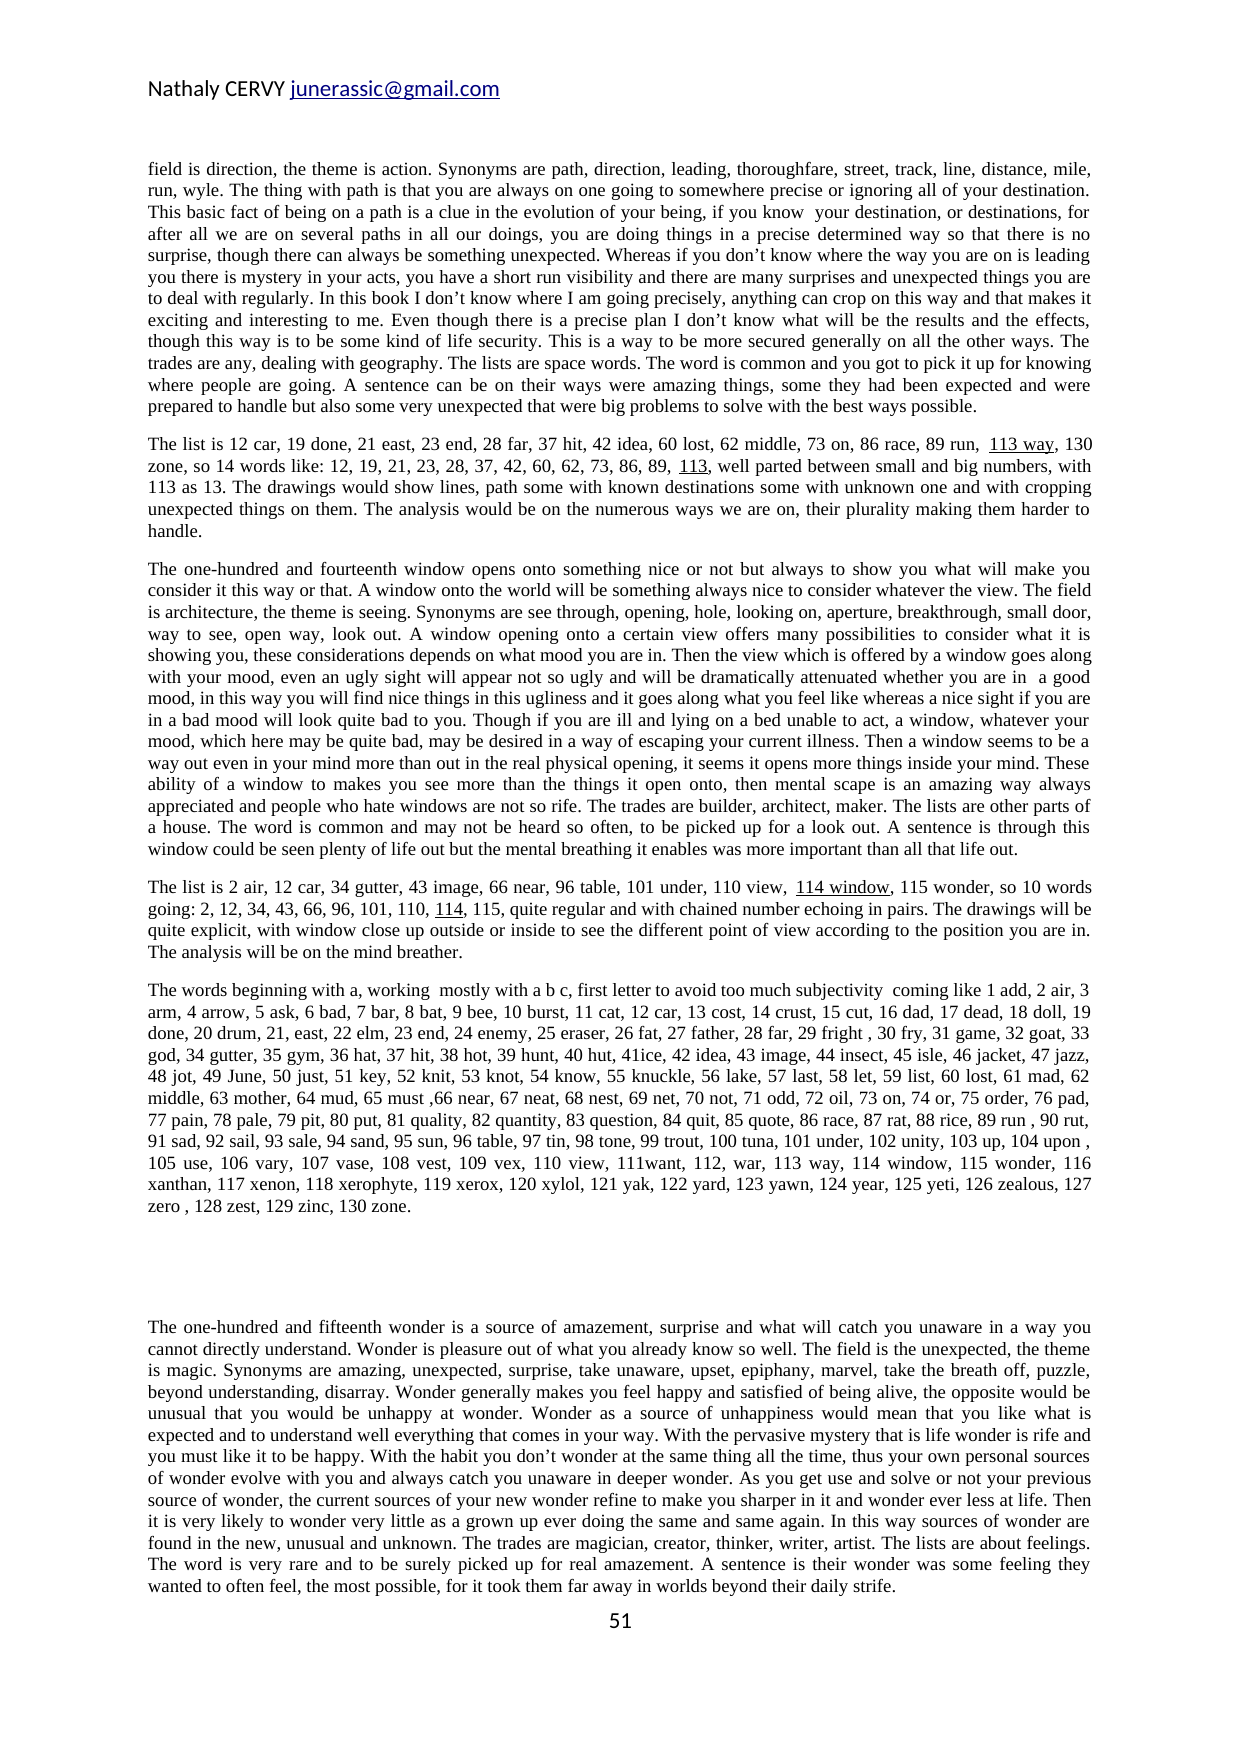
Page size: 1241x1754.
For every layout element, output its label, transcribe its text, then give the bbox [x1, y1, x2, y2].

text The list is 2 air, 12 car, 34 gutter, 43 image, 66 near, 96 table, 101 under, 110 view, 114 window, 115 wonder, so 10 words going: 2, 12, 34, 43, 66, 96, 101, 110, 114, 115, quite regular and with chained number echoing in pairs. The drawings will be quite explicit, with window close up outside or inside to see the different point of view according to the position you are in. The analysis will be on the mind breather. [148, 876, 1093, 962]
text The one-hundred and fourteenth window opens onto something nice or not but always to show you what will make you consider it this way or that. A window onto the world will be something always nice to consider whatever the view. The field is architecture, the theme is seeing. Synonyms are see through, opening, hole, looking on, aperture, breakthrough, small door, way to see, open way, look out. A window opening onto a certain view offers many possibilities to consider what it is showing you, these considerations depends on what mood you are in. Then the view which is offered by a window goes along with your mood, even an ugly sight will appear not so ugly and will be dramatically attenuated whether you are in a good mood, in this way you will find nice things in this ugliness and it goes along what you feel like whereas a nice sight if you are in a bad mood will look quite bad to you. Though if you are ill and lying on a bed unable to act, a window, whatever your mood, which here may be quite bad, may be desired in a way of escaping your current illness. Then a window seems to be a way out even in your mind more than out in the real physical opening, it seems it opens more things inside your mind. These ability of a window to makes you see more than the things it open onto, then mental scape is an amazing way always appreciated and people who hate windows are not so rife. The trades are builder, architect, maker. The lists are other parts of a house. The word is common and may not be heard so often, to be picked up for a look out. A sentence is through this window could be seen plenty of life out but the mental breathing it enables was more important than all that life out. [148, 558, 1093, 859]
text The words beginning with a, working mostly with a b c, first letter to avoid too much subjectivity coming like 1 add, 2 air, 3 arm, 4 arrow, 5 ask, 6 bad, 7 bar, 8 bat, 9 bee, 10 burst, 11 cat, 12 car, 13 cost, 14 crust, 15 cut, 16 dad, 17 dead, 18 doll, 19 done, 20 drum, 21, east, 22 elm, 23 end, 24 enemy, 25 eraser, 26 fat, 27 father, 28 far, 29 fright , 30 fry, 31 game, 32 goat, 33 god, 34 gutter, 35 gym, 36 hat, 37 hit, 38 hot, 39 hunt, 40 hut, 41ice, 42 idea, 43 image, 44 insect, 45 isle, 46 jacket, 47 jazz, 48 jot, 49 June, 50 just, 51 key, 52 knit, 53 knot, 54 know, 55 knuckle, 56 lake, 57 last, 58 let, 59 list, 60 lost, 61 mad, 62 middle, 63 mother, 64 mud, 65 must ,66 near, 67 neat, 68 nest, 69 net, 70 not, 71 odd, 72 oil, 73 on, 74 or, 75 order, 76 pad, 77 pain, 78 pale, 79 pit, 80 put, 81 quality, 82 quantity, 83 question, 84 quit, 85 quote, 86 race, 87 rat, 88 rice, 89 run , 90 rut, 91 sad, 92 sail, 93 sale, 94 sand, 95 sun, 96 table, 97 tin, 98 tone, 99 trout, 100 tuna, 101 under, 102 unity, 103 up, 104 upon , 105 use, 106 vary, 107 vase, 108 vest, 109 vex, 110 view, 111want, 112, war, 113 way, 114 window, 115 wonder, 116 xanthan, 117 xenon, 118 xerophyte, 119 xerox, 120 xylol, 121 yak, 122 yard, 123 yawn, 124 year, 125 yeti, 126 zealous, 127 zero , 128 zest, 129 zinc, 130 zone. [148, 979, 1093, 1216]
text The list is 12 car, 19 done, 21 east, 23 end, 28 far, 37 hit, 42 idea, 60 lost, 62 middle, 73 on, 86 race, 89 run, 113 way, 130 zone, so 14 words like: 12, 19, 21, 23, 28, 37, 42, 60, 62, 73, 86, 89, 113, well parted between small and big numbers, with 113 as 13. The drawings would show lines, path some with known destinations some with unknown one and with cropping unexpected things on them. The analysis would be on the numerous ways we are on, their plurality making them harder to handle. [148, 433, 1093, 541]
text The one-hundred and fifteenth wonder is a source of amazement, surprise and what will catch you unaware in a way you cannot directly understand. Wonder is pleasure out of what you already know so well. The field is the unexpected, the theme is magic. Synonyms are amazing, unexpected, surprise, take unaware, upset, epiphany, marvel, take the breath off, puzzle, beyond understanding, disarray. Wonder generally makes you feel happy and satisfied of being alive, the opposite would be unusual that you would be unhappy at wonder. Wonder as a source of unhappiness would mean that you like what is expected and to understand well everything that comes in your way. With the pervasive mystery that is life wonder is rife and you must like it to be happy. With the habit you don’t wonder at the same thing all the time, thus your own personal sources of wonder evolve with you and always catch you unaware in deeper wonder. As you get use and solve or not your previous source of wonder, the current sources of your new wonder refine to make you sharper in it and wonder ever less at life. Then it is very likely to wonder very little as a grown up ever doing the same and same again. In this way sources of wonder are found in the new, unusual and unknown. The trades are magician, creator, thinker, writer, artist. The lists are about feelings. The word is very rare and to be surely picked up for real amazement. A sentence is their wonder was some feeling they wanted to often feel, the most possible, for it took them far away in worlds beyond their daily strife. [148, 1316, 1093, 1596]
text field is direction, the theme is action. Synonyms are path, direction, leading, thoroughfare, street, track, line, distance, mile, run, wyle. The thing with path is that you are always on one going to somewhere precise or ignoring all of your destination. This basic fact of being on a path is a clue in the evolution of your being, if you know your destination, or destinations, for after all we are on several paths in all our doings, you are doing things in a precise determined way so that there is no surprise, though there can always be something unexpected. Whereas if you don’t know where the way you are on is leading you there is mystery in your acts, you have a short run visibility and there are many surprises and unexpected things you are to deal with regularly. In this book I don’t know where I am going precisely, anything can crop on this way and that makes it exciting and interesting to me. Even though there is a precise plan I don’t know what will be the results and the effects, though this way is to be some kind of life security. This is a way to be more secured generally on all the other ways. The trades are any, dealing with geography. The lists are space words. The word is common and you got to pick it up for knowing where people are going. A sentence can be on their ways were amazing things, some they had been expected and were prepared to handle but also some very unexpected that were big problems to solve with the best ways possible. [148, 158, 1093, 417]
